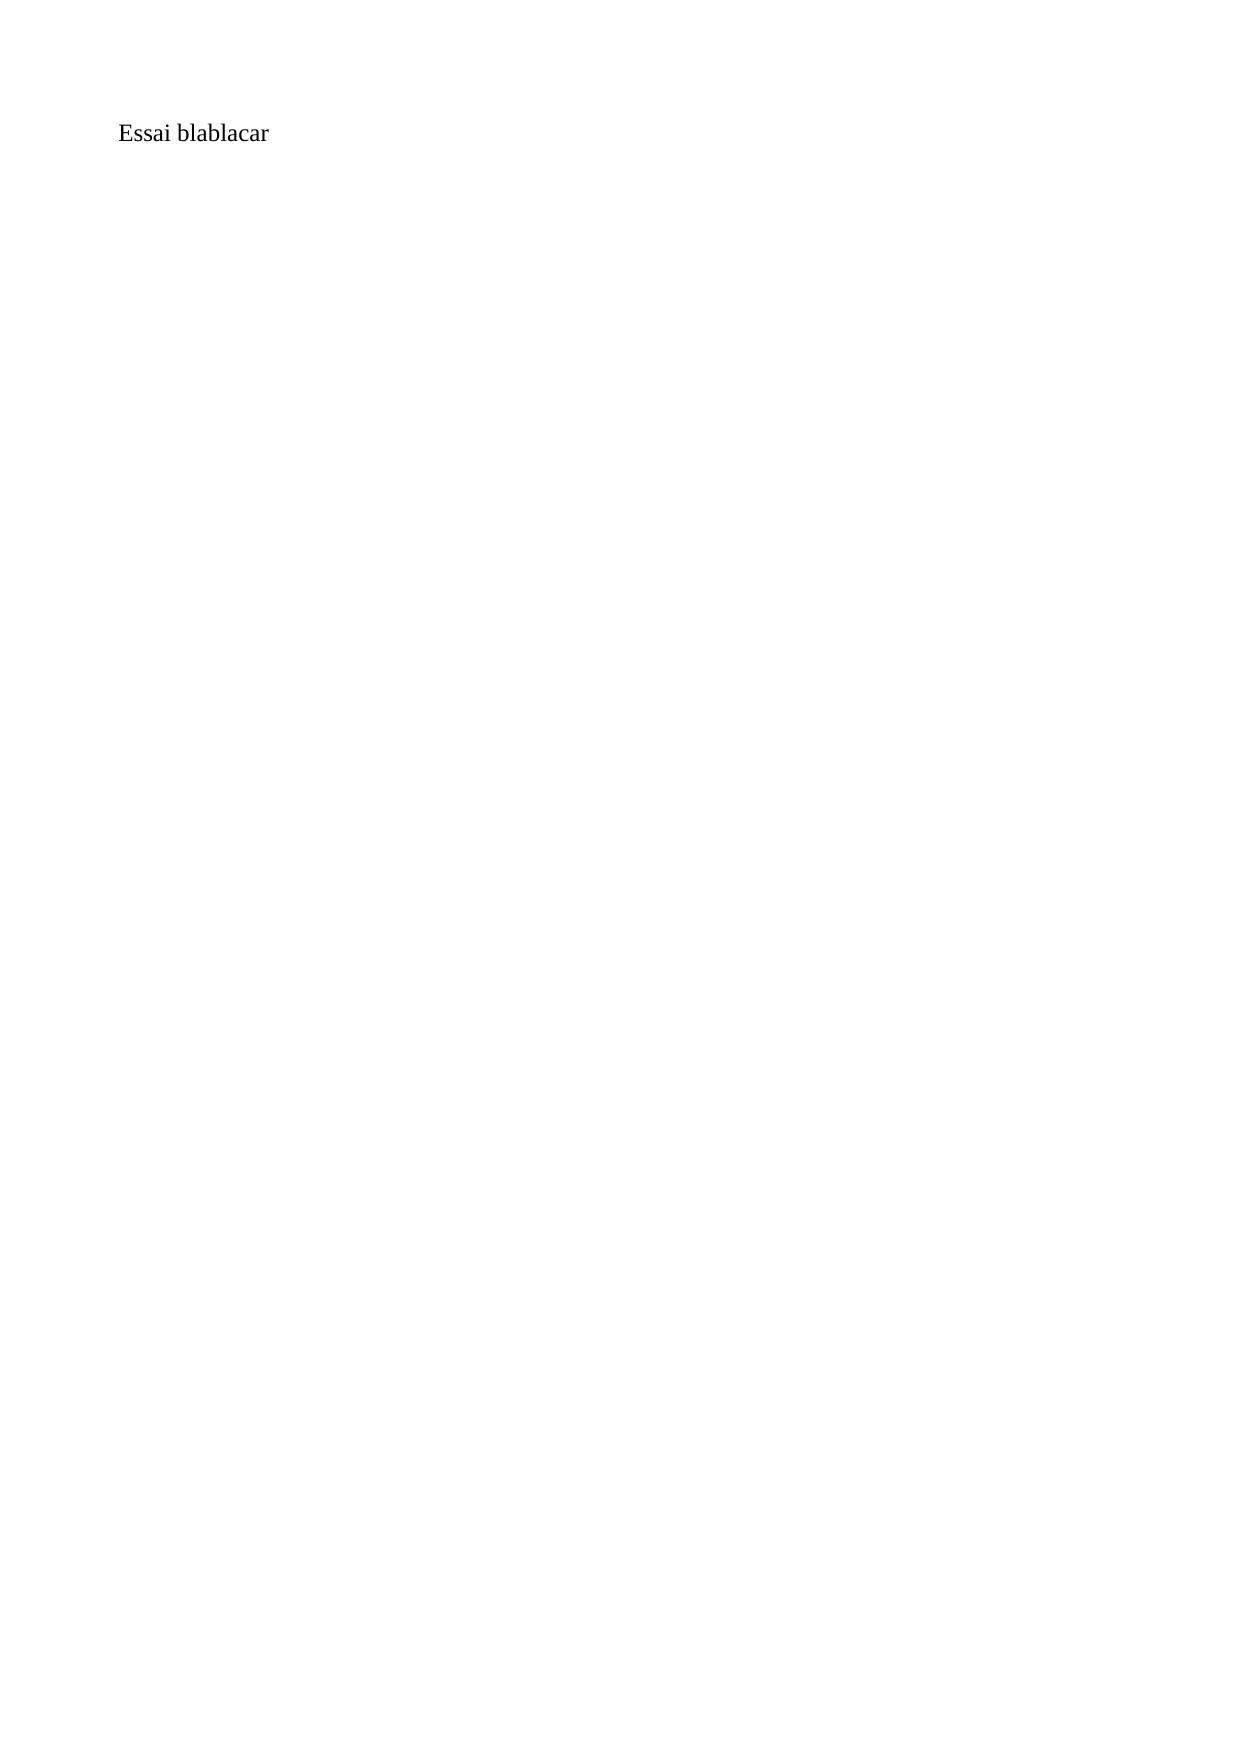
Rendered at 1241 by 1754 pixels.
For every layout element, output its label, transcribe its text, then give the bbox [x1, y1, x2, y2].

text Essai blablacar [118, 118, 1122, 147]
